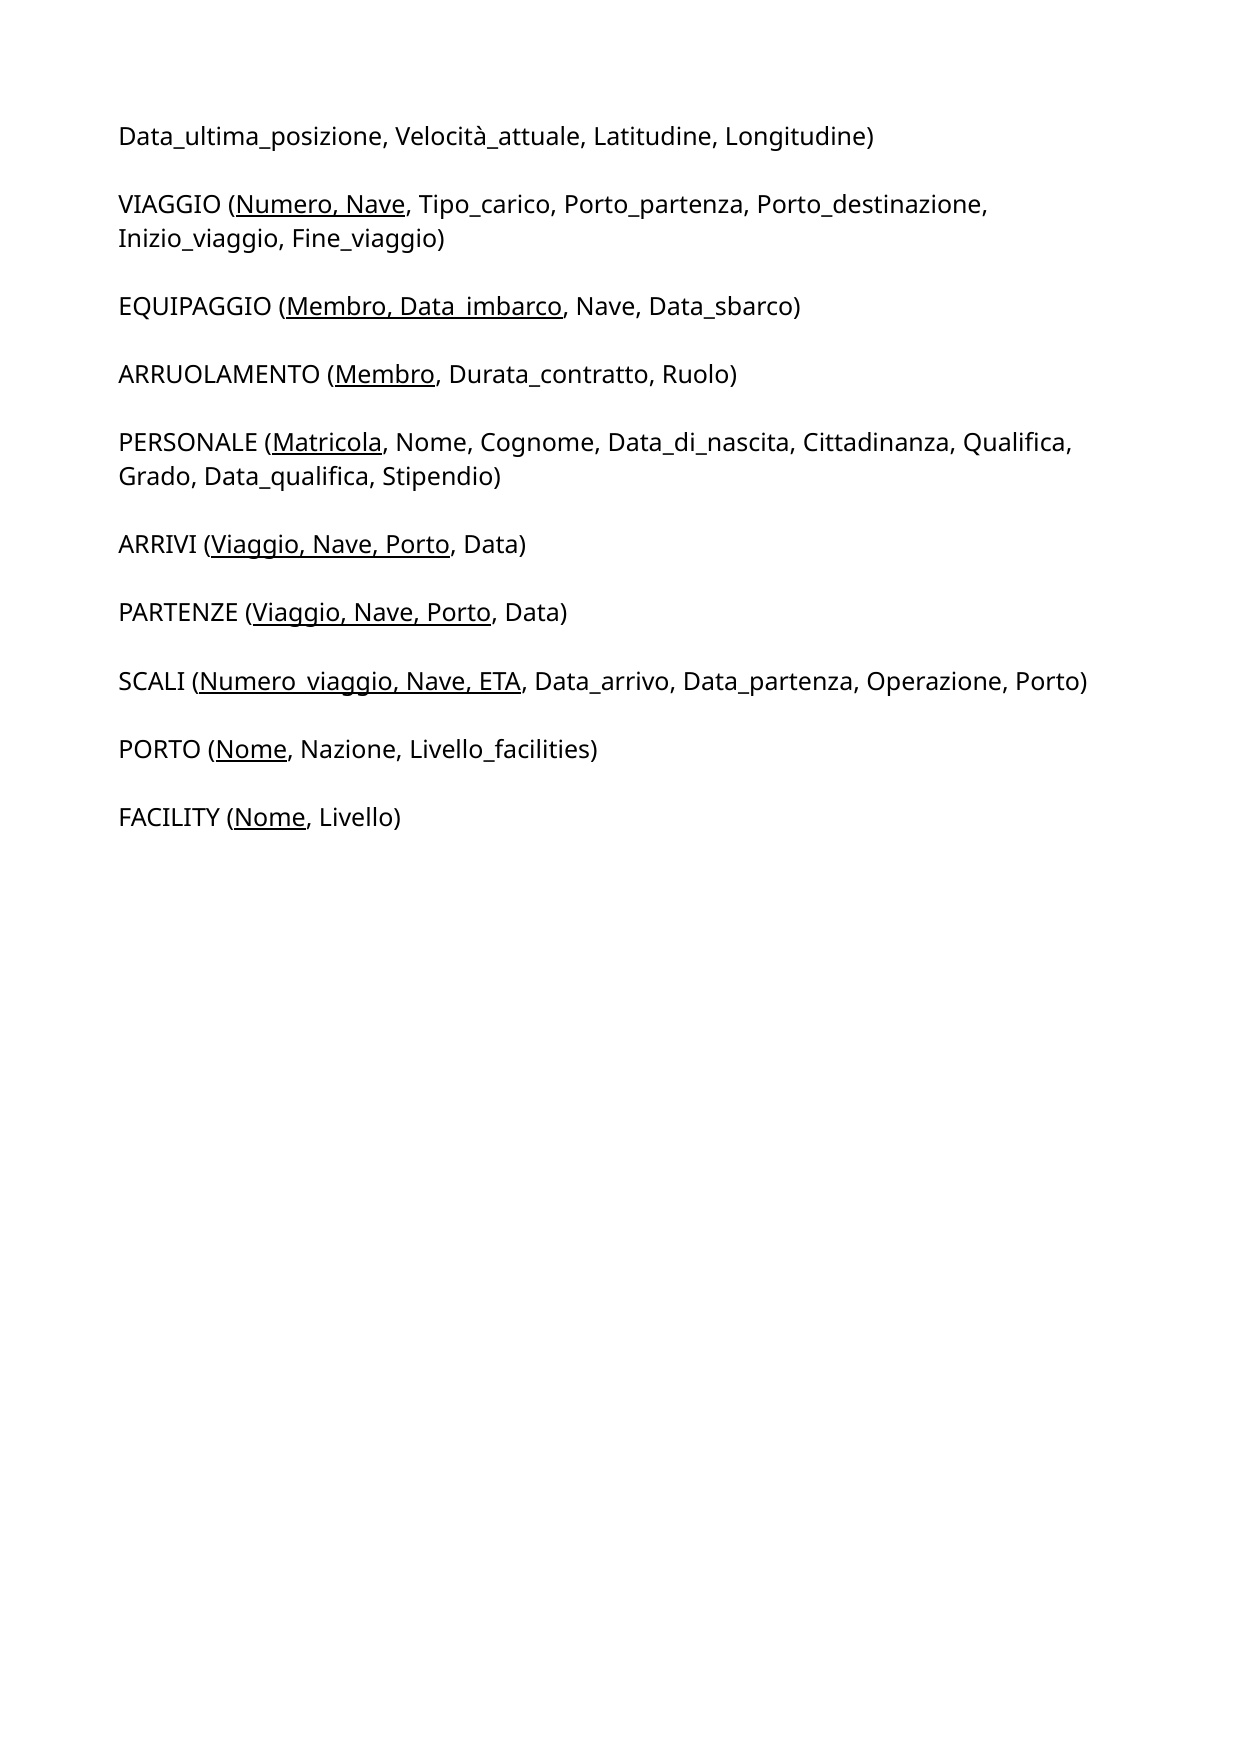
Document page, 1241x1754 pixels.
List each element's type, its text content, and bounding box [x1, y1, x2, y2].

text ARRUOLAMENTO (Membro, Durata_contratto, Ruolo) [118, 357, 1122, 391]
text PERSONALE (Matricola, Nome, Cognome, Data_di_nascita, Cittadinanza, Qualifica, Grado, Data_qualifica, Stipendio) [118, 425, 1122, 493]
text SCALI (Numero_viaggio, Nave, ETA, Data_arrivo, Data_partenza, Operazione, Porto) [118, 663, 1122, 697]
text EQUIPAGGIO (Membro, Data_imbarco, Nave, Data_sbarco) [118, 288, 1122, 322]
text Data_ultima_posizione, Velocità_attuale, Latitudine, Longitudine) [118, 118, 1122, 152]
text PORTO (Nome, Nazione, Livello_facilities) [118, 731, 1122, 765]
text PARTENZE (Viaggio, Nave, Porto, Data) [118, 595, 1122, 629]
text FACILITY (Nome, Livello) [118, 799, 1122, 833]
text ARRIVI (Viaggio, Nave, Porto, Data) [118, 527, 1122, 561]
text VIAGGIO (Numero, Nave, Tipo_carico, Porto_partenza, Porto_destinazione, Inizio_viaggio, Fine_viaggio) [118, 186, 1122, 254]
